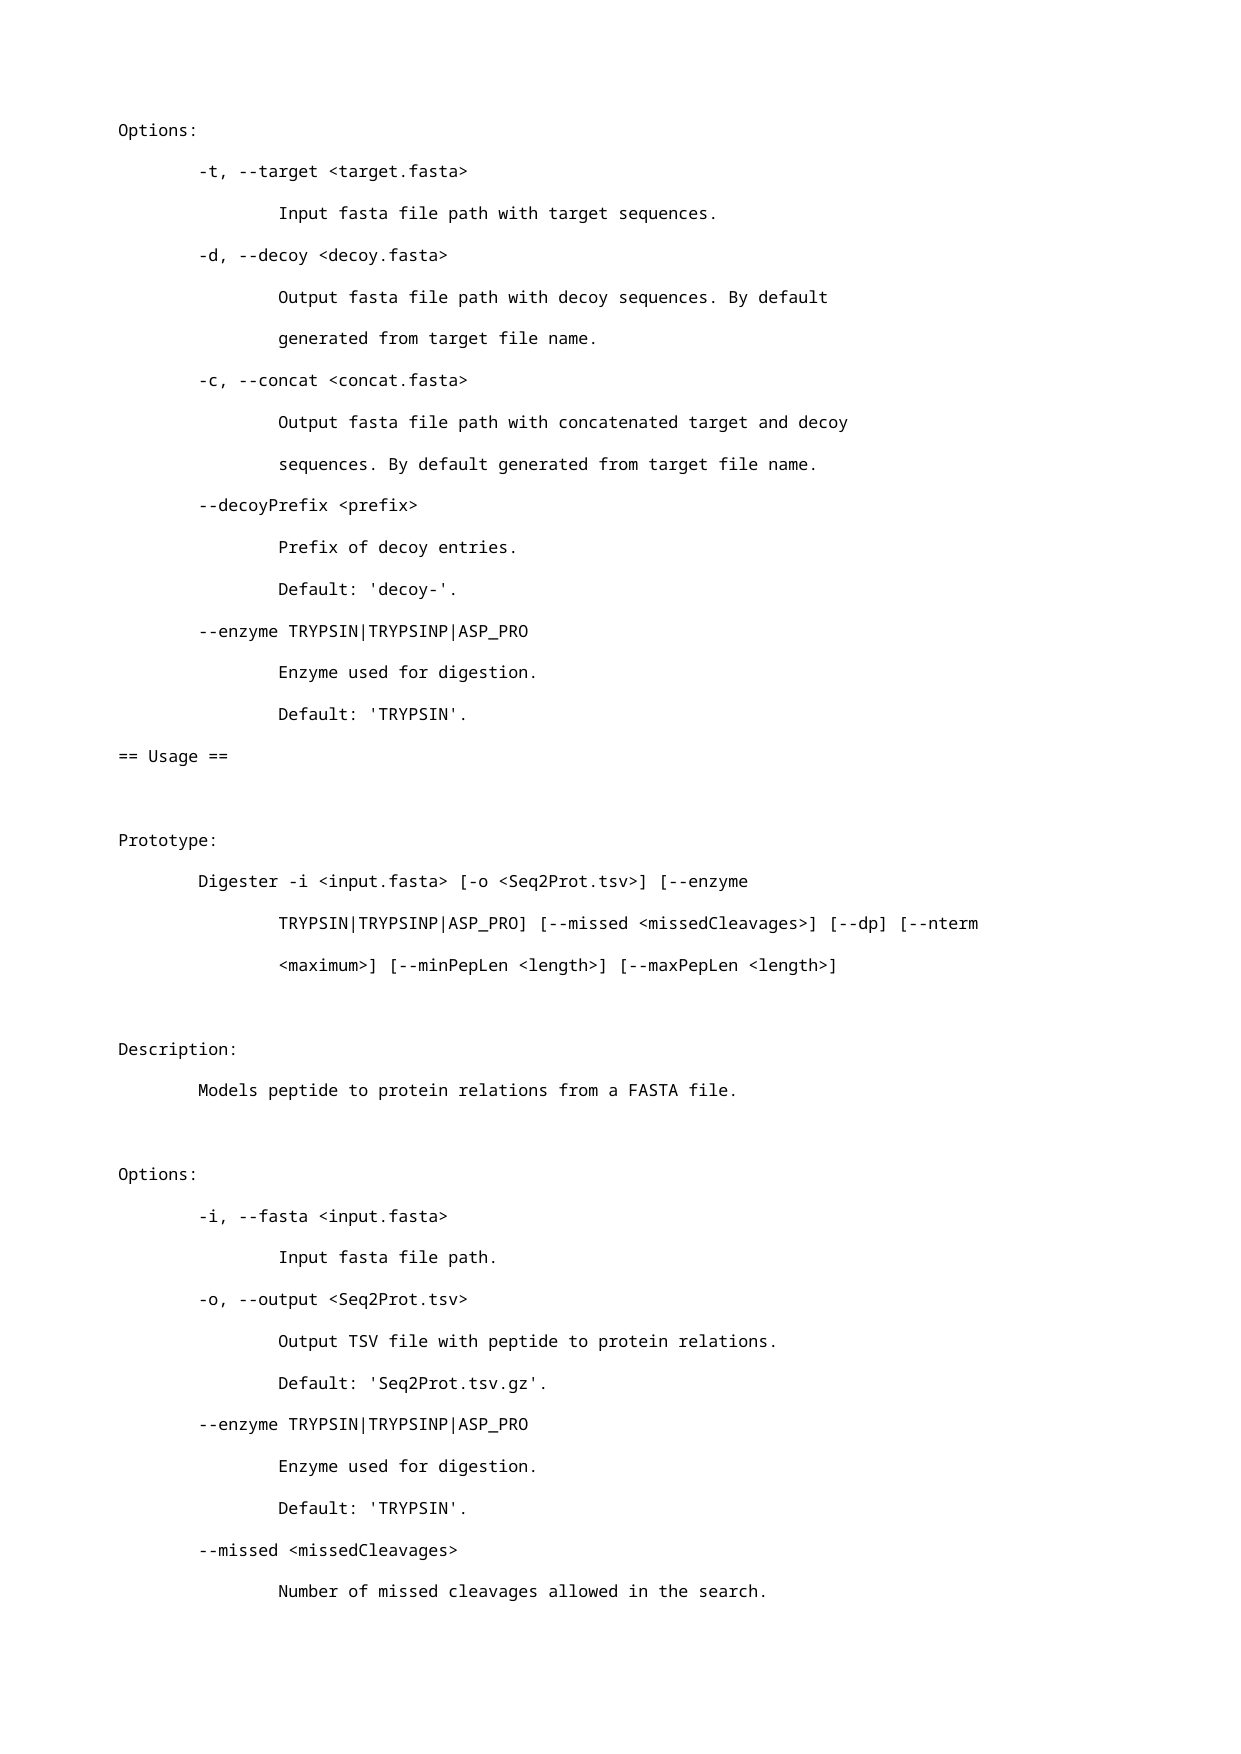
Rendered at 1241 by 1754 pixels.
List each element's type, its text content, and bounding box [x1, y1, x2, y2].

text Number of missed cleavages allowed in the search. [118, 1580, 1122, 1603]
text --enzyme TRYPSIN|TRYPSINP|ASP_PRO [118, 1413, 1122, 1436]
text Digester -i <input.fasta> [-o <Seq2Prot.tsv>] [--enzyme [118, 870, 1122, 893]
text Models peptide to protein relations from a FASTA file. [118, 1079, 1122, 1102]
text sequences. By default generated from target file name. [118, 452, 1122, 475]
text -o, --output <Seq2Prot.tsv> [118, 1288, 1122, 1310]
text -d, --decoy <decoy.fasta> [118, 243, 1122, 266]
text Output fasta file path with concatenated target and decoy [118, 411, 1122, 433]
text Enzyme used for digestion. [118, 661, 1122, 684]
text generated from target file name. [118, 327, 1122, 350]
text Input fasta file path with target sequences. [118, 202, 1122, 224]
text Default: 'TRYPSIN'. [118, 703, 1122, 726]
text Options: [118, 1162, 1122, 1185]
text Default: 'TRYPSIN'. [118, 1497, 1122, 1519]
text Input fasta file path. [118, 1246, 1122, 1269]
text -i, --fasta <input.fasta> [118, 1204, 1122, 1227]
text Default: 'Seq2Prot.tsv.gz'. [118, 1371, 1122, 1394]
text Output fasta file path with decoy sequences. By default [118, 285, 1122, 308]
text -c, --concat <concat.fasta> [118, 369, 1122, 391]
text --missed <missedCleavages> [118, 1538, 1122, 1561]
text Default: 'decoy-'. [118, 578, 1122, 600]
text == Usage == [118, 745, 1122, 767]
text Prototype: [118, 828, 1122, 851]
text -t, --target <target.fasta> [118, 160, 1122, 183]
text <maximum>] [--minPepLen <length>] [--maxPepLen <length>] [118, 953, 1122, 976]
text TRYPSIN|TRYPSINP|ASP_PRO] [--missed <missedCleavages>] [--dp] [--nterm [118, 912, 1122, 934]
text --decoyPrefix <prefix> [118, 494, 1122, 517]
text --enzyme TRYPSIN|TRYPSINP|ASP_PRO [118, 619, 1122, 642]
text Prefix of decoy entries. [118, 536, 1122, 558]
text Description: [118, 1037, 1122, 1060]
text Output TSV file with peptide to protein relations. [118, 1329, 1122, 1352]
text Enzyme used for digestion. [118, 1455, 1122, 1477]
text Options: [118, 118, 1122, 141]
